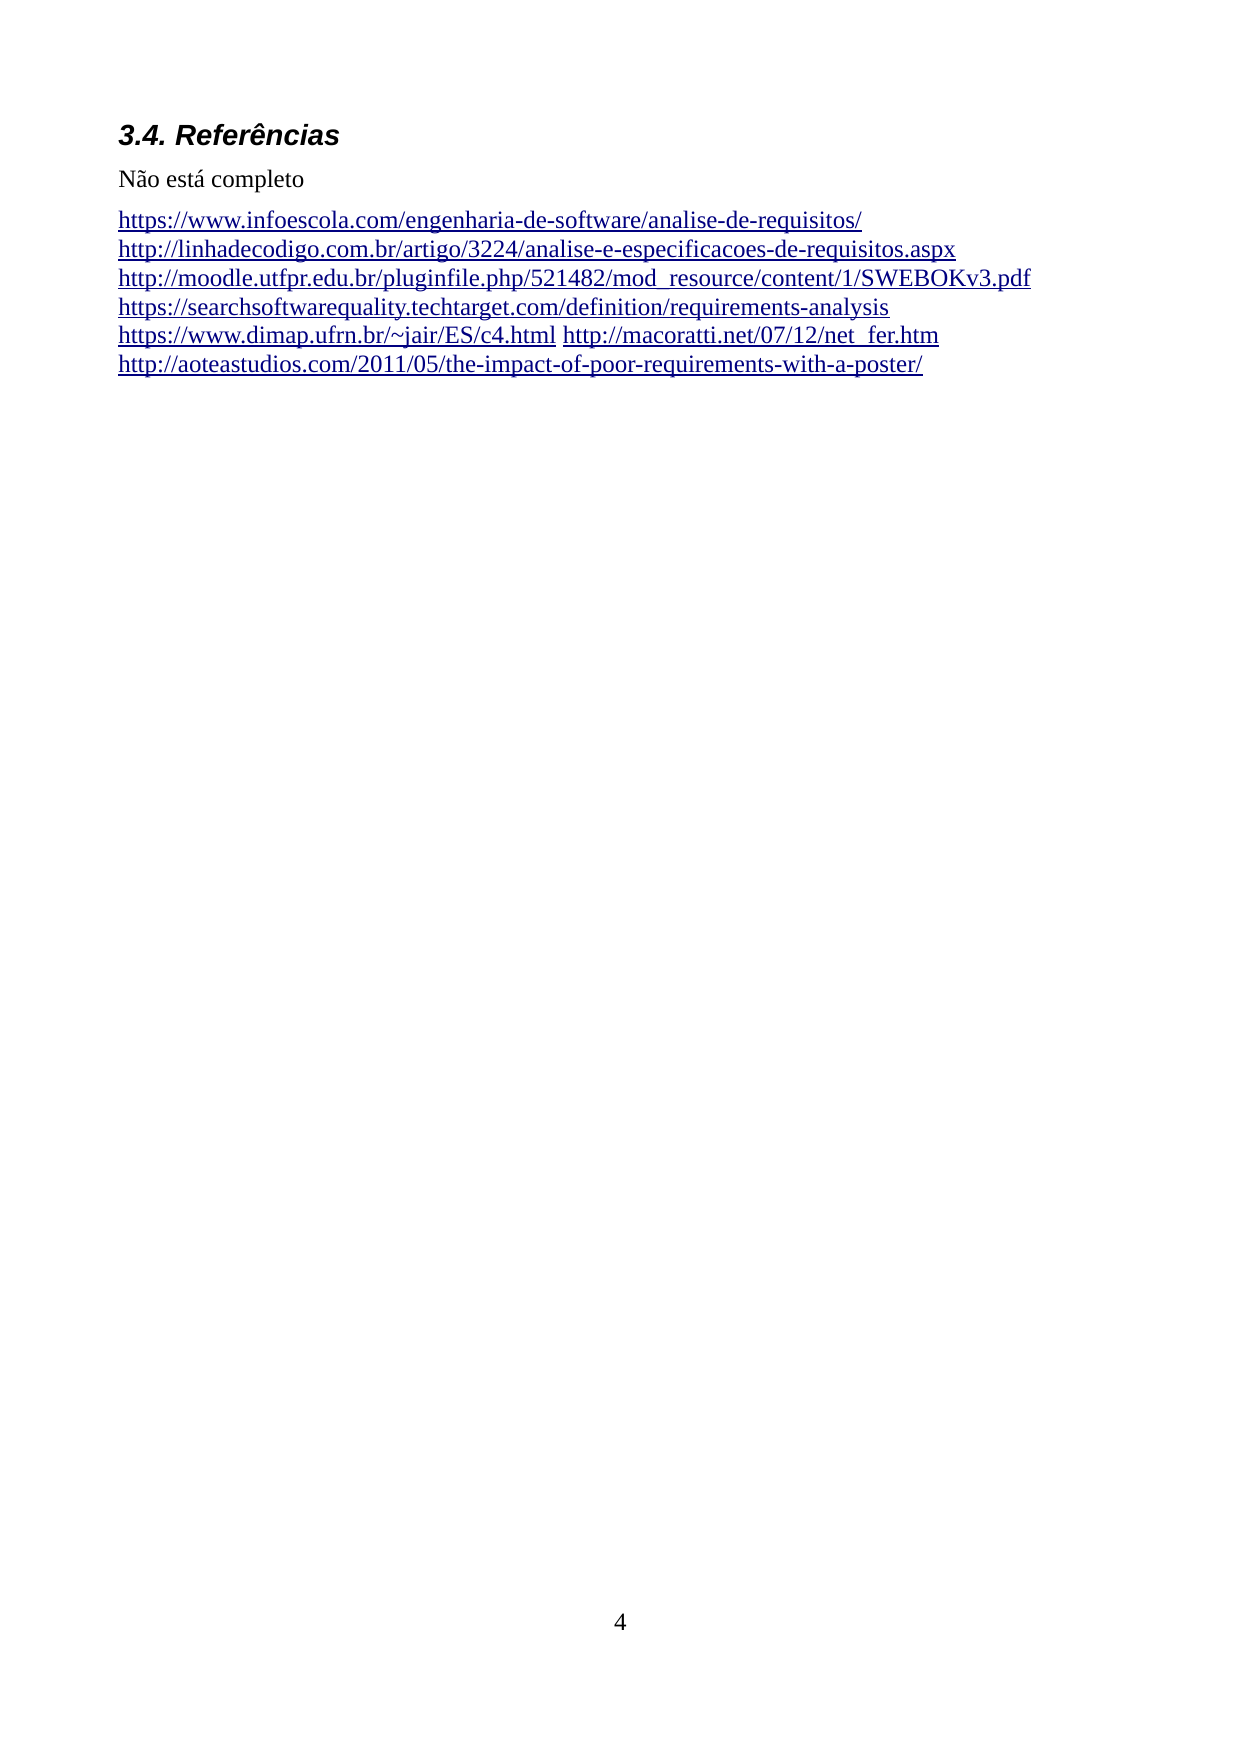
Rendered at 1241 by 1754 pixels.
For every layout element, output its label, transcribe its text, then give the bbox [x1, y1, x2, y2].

text Não está completo [118, 164, 1122, 193]
text https://www.infoescola.com/engenharia-de-software/analise-de-requisitos/ http://linhadecodigo.com.br/artigo/3224/analise-e-especificacoes-de-requisitos.aspx http://moodle.utfpr.edu.br/pluginfile.php/521482/mod_resource/content/1/SWEBOKv3.pdf https://searchsoftwarequality.techtarget.com/definition/requirements-analysis https://www.dimap.ufrn.br/~jair/ES/c4.html http://macoratti.net/07/12/net_fer.htm http://aoteastudios.com/2011/05/the-impact-of-poor-requirements-with-a-poster/ [118, 205, 1122, 378]
subtitle Referências [118, 118, 1122, 152]
